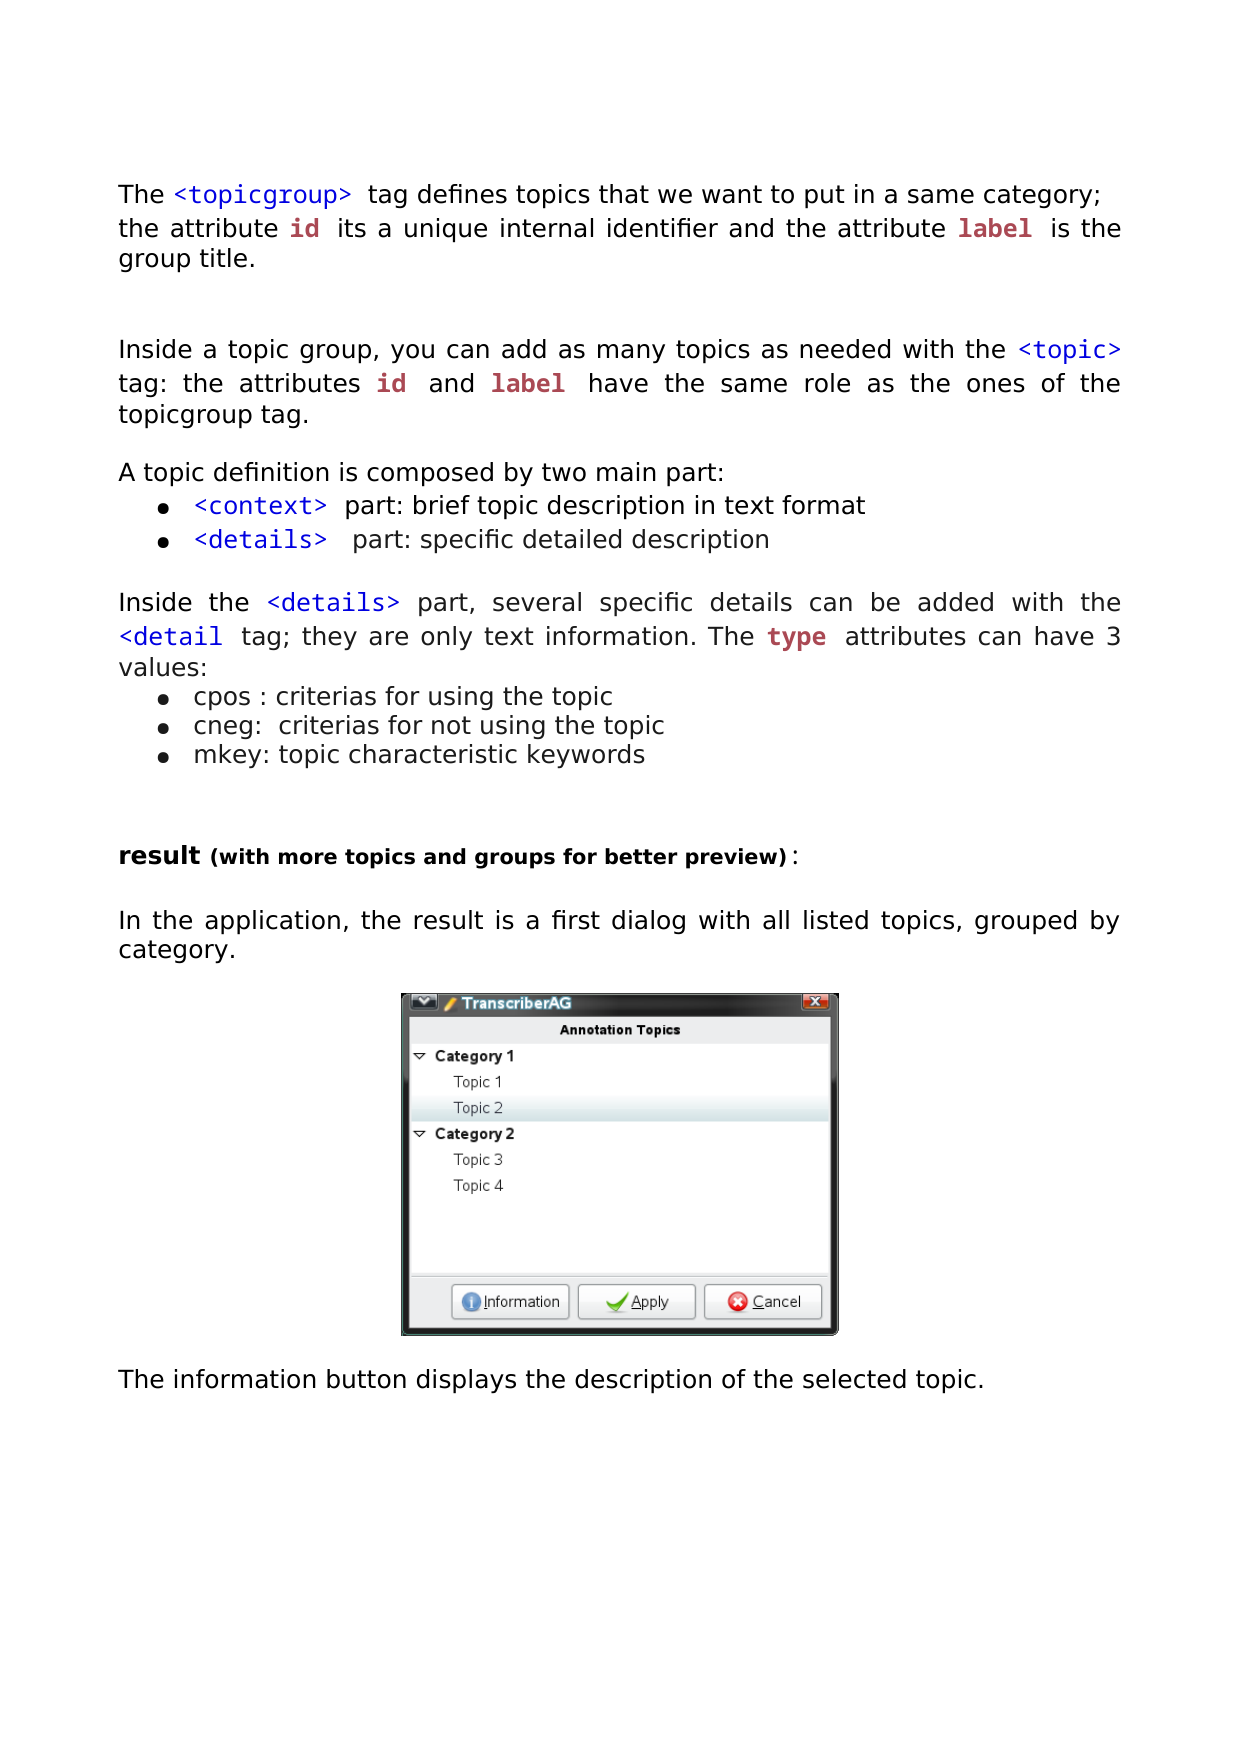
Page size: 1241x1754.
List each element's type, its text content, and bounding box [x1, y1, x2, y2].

text The <topicgroup> tag defines topics that we want to put in a same category; [118, 176, 1122, 211]
text Inside the <details> part, several specific details can be added with the <detail tag; they are only text information. The type attributes can have 3 values: [118, 585, 1122, 682]
text the attribute id its a unique internal identifier and the attribute label is the group title. [118, 211, 1122, 274]
list mkey: topic characteristic keywords [156, 741, 1122, 770]
list cpos : criterias for using the topic [156, 682, 1122, 711]
list <details> part: specific detailed description [156, 522, 1122, 556]
text In the application, the result is a first dialog with all listed topics, grouped by category. [118, 906, 1122, 964]
text The information button displays the description of the selected topic. [118, 1365, 1122, 1394]
text result (with more topics and groups for better preview): [118, 838, 1122, 872]
list cneg: criterias for not using the topic [156, 711, 1122, 741]
text A topic definition is composed by two main part: [118, 458, 1122, 488]
picture [401, 993, 839, 1336]
text Inside a topic group, you can add as many topics as needed with the <topic> tag: the attributes id and label have the same role as the ones of the topicgroup tag. [118, 332, 1122, 429]
list <context> part: brief topic description in text format [156, 488, 1122, 522]
